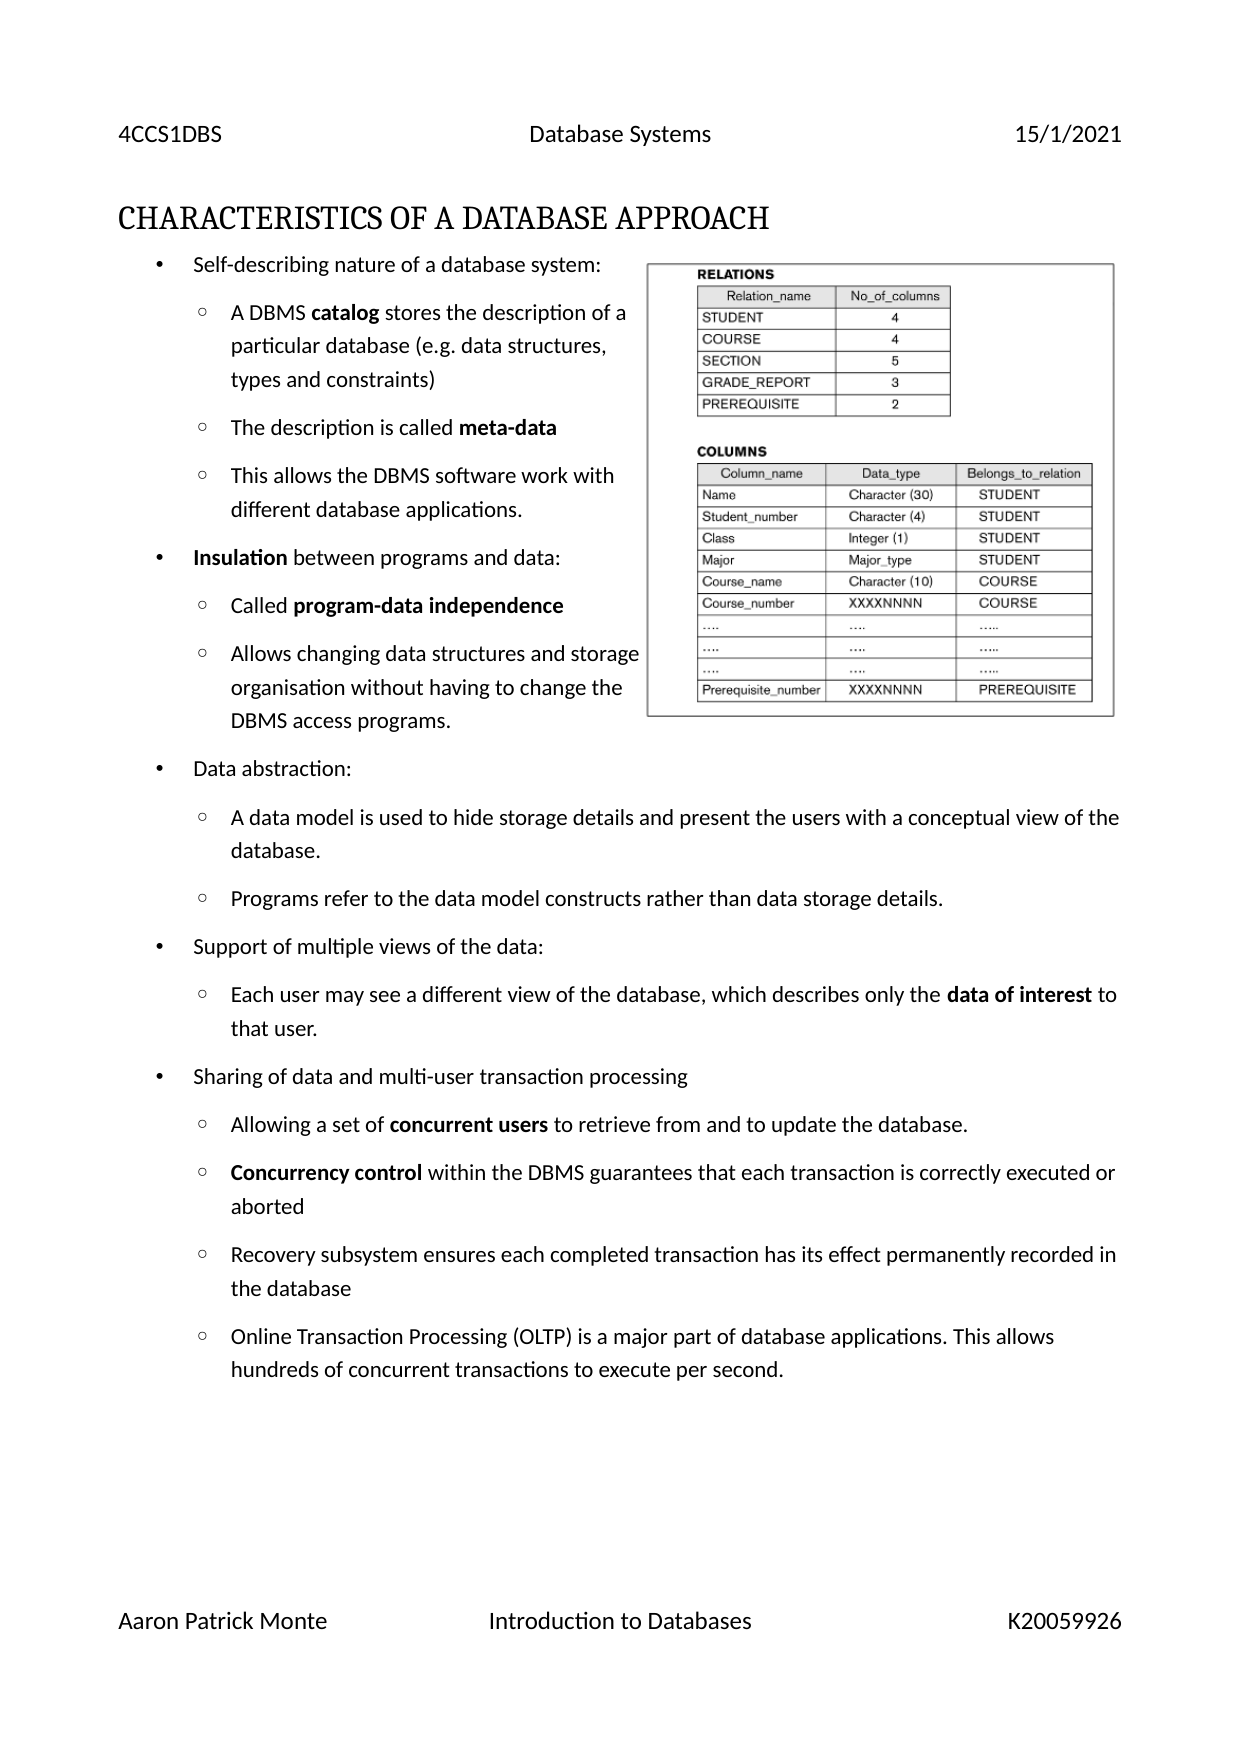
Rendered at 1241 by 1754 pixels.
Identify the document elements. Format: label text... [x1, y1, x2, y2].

list Called program-data independence [193, 591, 639, 619]
list Insulation between programs and data: [156, 543, 639, 571]
list Recovery subsystem ensures each completed transaction has its effect permanently recorded in the database [193, 1240, 1122, 1302]
list Support of multiple views of the data: [156, 932, 1122, 961]
list Self-describing nature of a database system: [156, 250, 1122, 278]
picture [639, 258, 1118, 722]
list Programs refer to the data model constructs rather than data storage details. [193, 884, 1122, 912]
list A DBMS catalog stores the description of a particular database (e.g. data structures, types and constraints) [193, 298, 639, 393]
list This allows the DBMS software work with different database applications. [193, 461, 639, 523]
list The description is called meta-data [193, 413, 639, 441]
list A data model is used to hide storage details and present the users with a conceptual view of the database. [193, 803, 1122, 864]
list Concurrency control within the DBMS guarantees that each transaction is correctly executed or aborted [193, 1158, 1122, 1220]
subtitle Characteristics of a database approach [118, 199, 1122, 237]
list Allows changing data structures and storage organisation without having to change the DBMS access programs. [193, 639, 1122, 734]
list Allowing a set of concurrent users to retrieve from and to update the database. [193, 1110, 1122, 1138]
list Each user may see a different view of the database, which describes only the data of interest to that user. [193, 981, 1122, 1042]
list Data abstraction: [156, 754, 1122, 783]
list Online Transaction Processing (OLTP) is a major part of database applications. This allows hundreds of concurrent transactions to execute per second. [193, 1322, 1122, 1383]
list Sharing of data and multi-user transaction processing [156, 1062, 1122, 1090]
